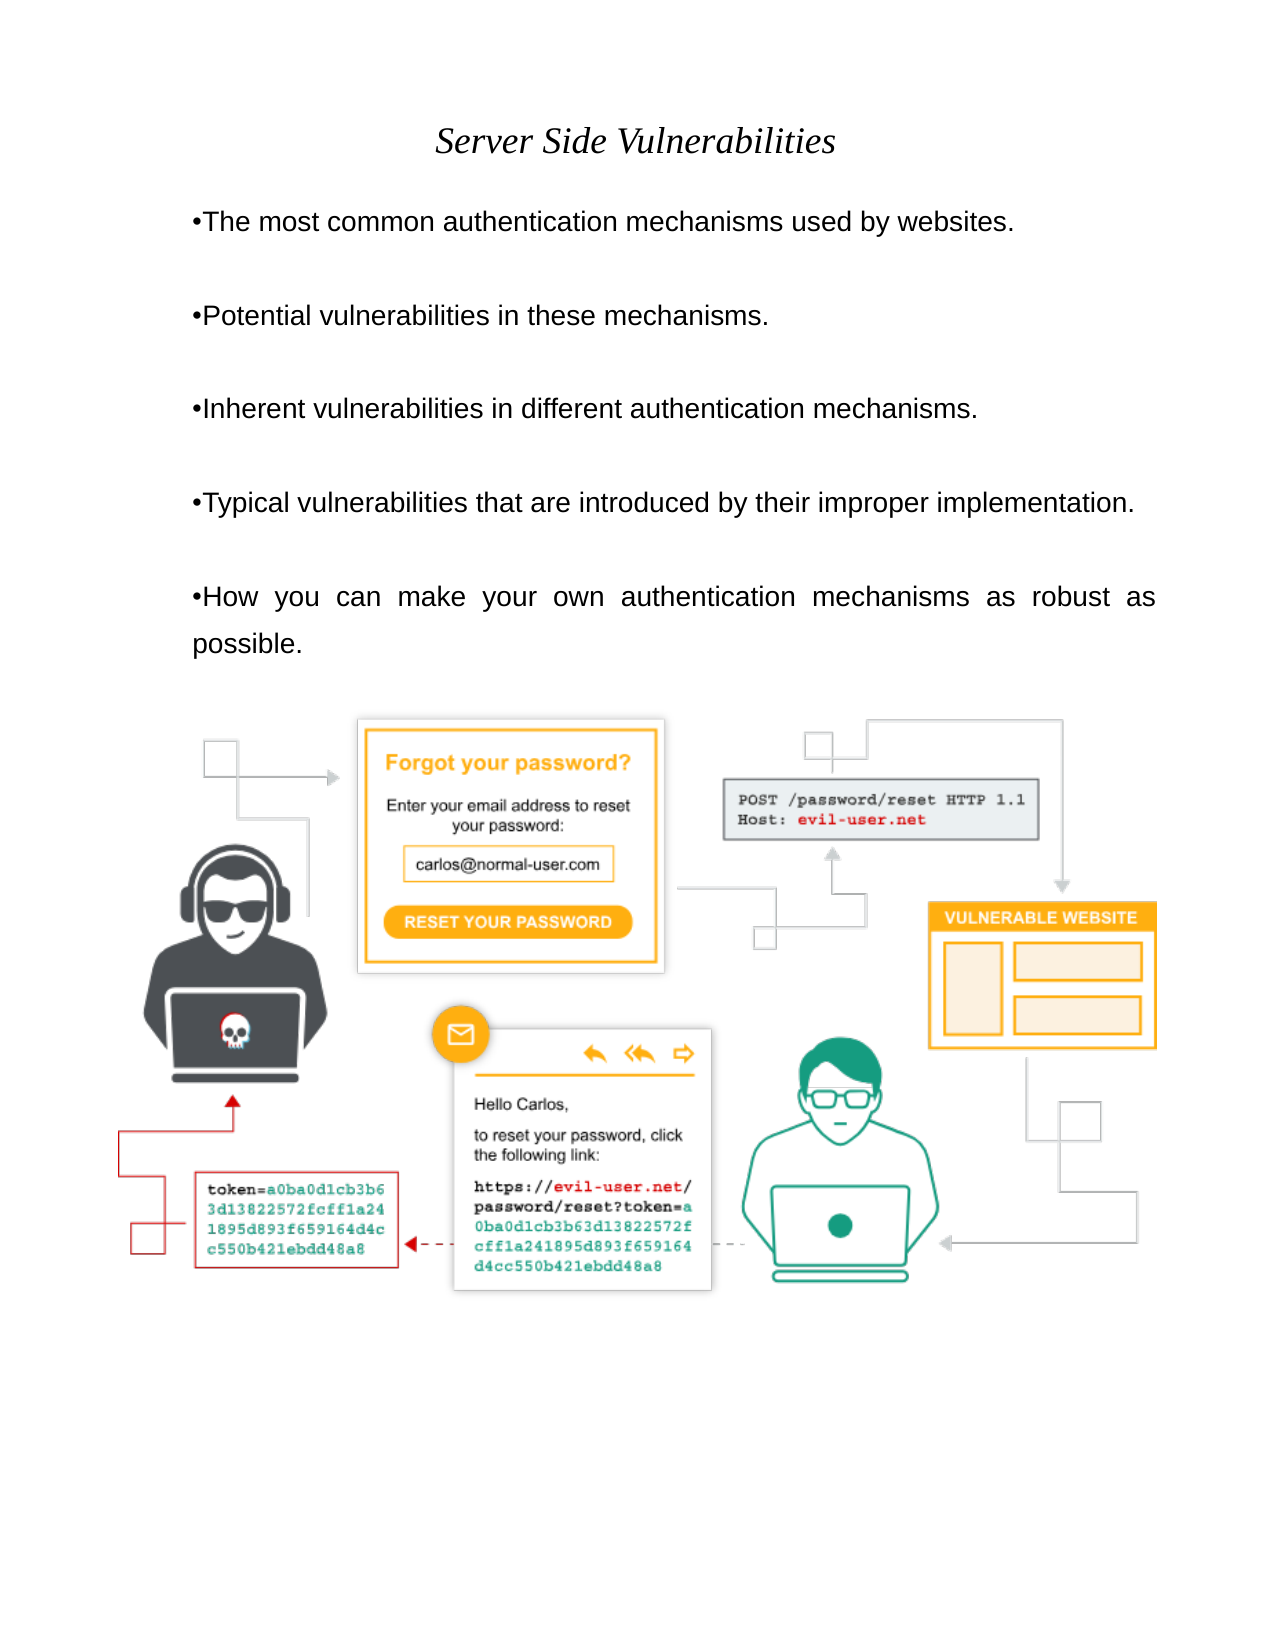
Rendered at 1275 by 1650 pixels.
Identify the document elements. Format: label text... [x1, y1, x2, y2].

list Typical vulnerabilities that are introduced by their improper implementation. [118, 472, 1157, 519]
picture [118, 706, 1157, 1303]
list How you can make your own authentication mechanisms as robust as possible. [118, 566, 1157, 659]
list Inherent vulnerabilities in different authentication mechanisms. [118, 378, 1157, 425]
list The most common authentication mechanisms used by websites. [118, 191, 1157, 238]
list Potential vulnerabilities in these mechanisms. [118, 284, 1157, 331]
